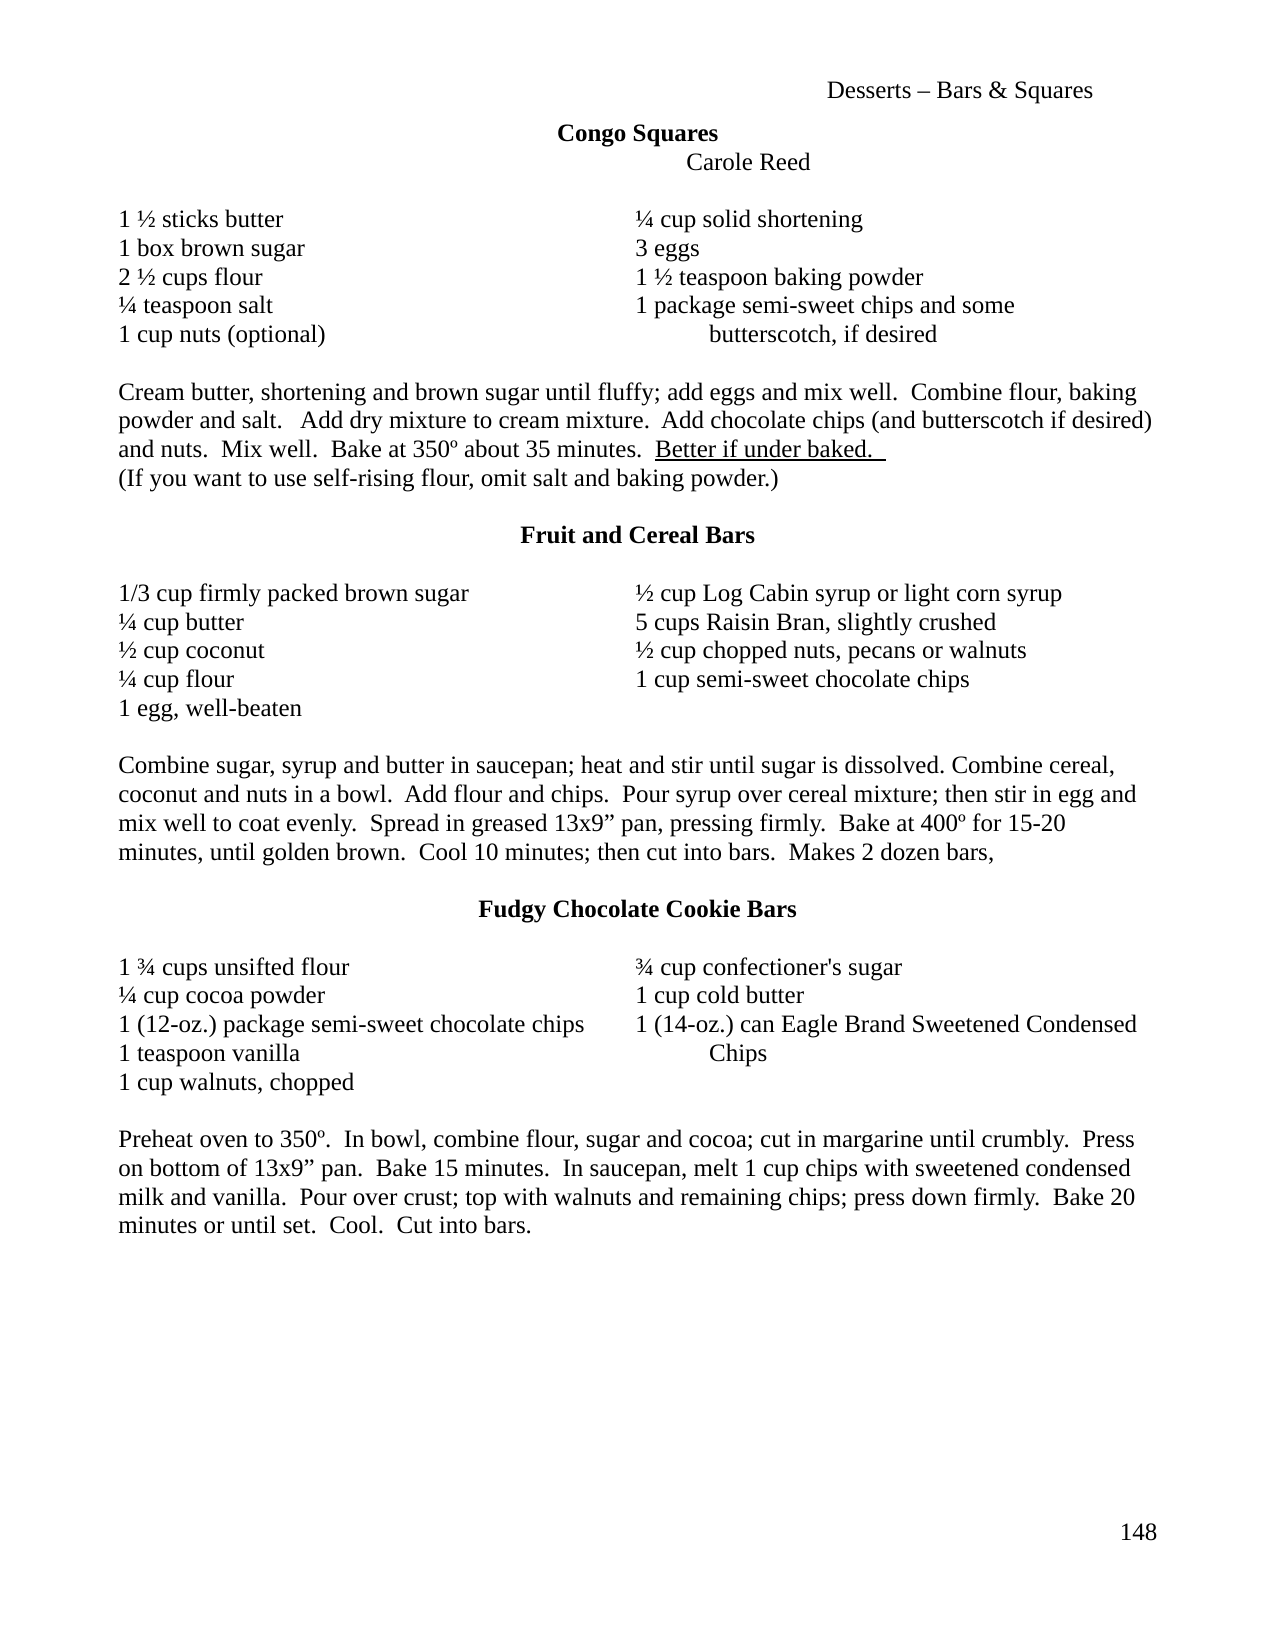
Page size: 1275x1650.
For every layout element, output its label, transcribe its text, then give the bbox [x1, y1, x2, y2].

text ¼ teaspoon salt 1 package semi-sweet chips and some [118, 291, 1157, 319]
text 1/3 cup firmly packed brown sugar ½ cup Log Cabin syrup or light corn syrup [118, 578, 1157, 607]
text 1 egg, well-beaten [118, 693, 1157, 722]
text Combine sugar, syrup and butter in saucepan; heat and stir until sugar is dissolved. Combine cereal, coconut and nuts in a bowl. Add flour and chips. Pour syrup over cereal mixture; then stir in egg and mix well to coat evenly. Spread in greased 13x9” pan, pressing firmly. Bake at 400º for 15-20 minutes, until golden brown. Cool 10 minutes; then cut into bars. Makes 2 dozen bars, [118, 751, 1157, 866]
text Carole Reed [118, 147, 1157, 176]
text 2 ½ cups flour 1 ½ teaspoon baking powder [118, 262, 1157, 291]
text 1 (12-oz.) package semi-sweet chocolate chips 1 (14-oz.) can Eagle Brand Sweetened Condensed [118, 1009, 1157, 1038]
text 1 ½ sticks butter ¼ cup solid shortening [118, 204, 1157, 233]
text Preheat oven to 350º. In bowl, combine flour, sugar and cocoa; cut in margarine until crumbly. Press on bottom of 13x9” pan. Bake 15 minutes. In saucepan, melt 1 cup chips with sweetened condensed milk and vanilla. Pour over crust; top with walnuts and remaining chips; press down firmly. Bake 20 minutes or until set. Cool. Cut into bars. [118, 1124, 1157, 1239]
text 1 ¾ cups unsifted flour ¾ cup confectioner's sugar [118, 952, 1157, 981]
text ¼ cup flour 1 cup semi-sweet chocolate chips [118, 664, 1157, 693]
text (If you want to use self-rising flour, omit salt and baking powder.) [118, 463, 1157, 492]
text ¼ cup cocoa powder 1 cup cold butter [118, 981, 1157, 1009]
text Cream butter, shortening and brown sugar until fluffy; add eggs and mix well. Combine flour, baking powder and salt. Add dry mixture to cream mixture. Add chocolate chips (and butterscotch if desired) and nuts. Mix well. Bake at 350º about 35 minutes. Better if under baked. [118, 377, 1157, 463]
text 1 cup nuts (optional) butterscotch, if desired [118, 319, 1157, 348]
text Fruit and Cereal Bars [118, 521, 1157, 549]
text ¼ cup butter 5 cups Raisin Bran, slightly crushed [118, 607, 1157, 636]
text Congo Squares [118, 118, 1157, 147]
text Fudgy Chocolate Cookie Bars [118, 894, 1157, 923]
text 1 cup walnuts, chopped [118, 1067, 1157, 1096]
text 1 box brown sugar 3 eggs [118, 233, 1157, 262]
text 1 teaspoon vanilla Chips [118, 1038, 1157, 1067]
text ½ cup coconut ½ cup chopped nuts, pecans or walnuts [118, 636, 1157, 664]
